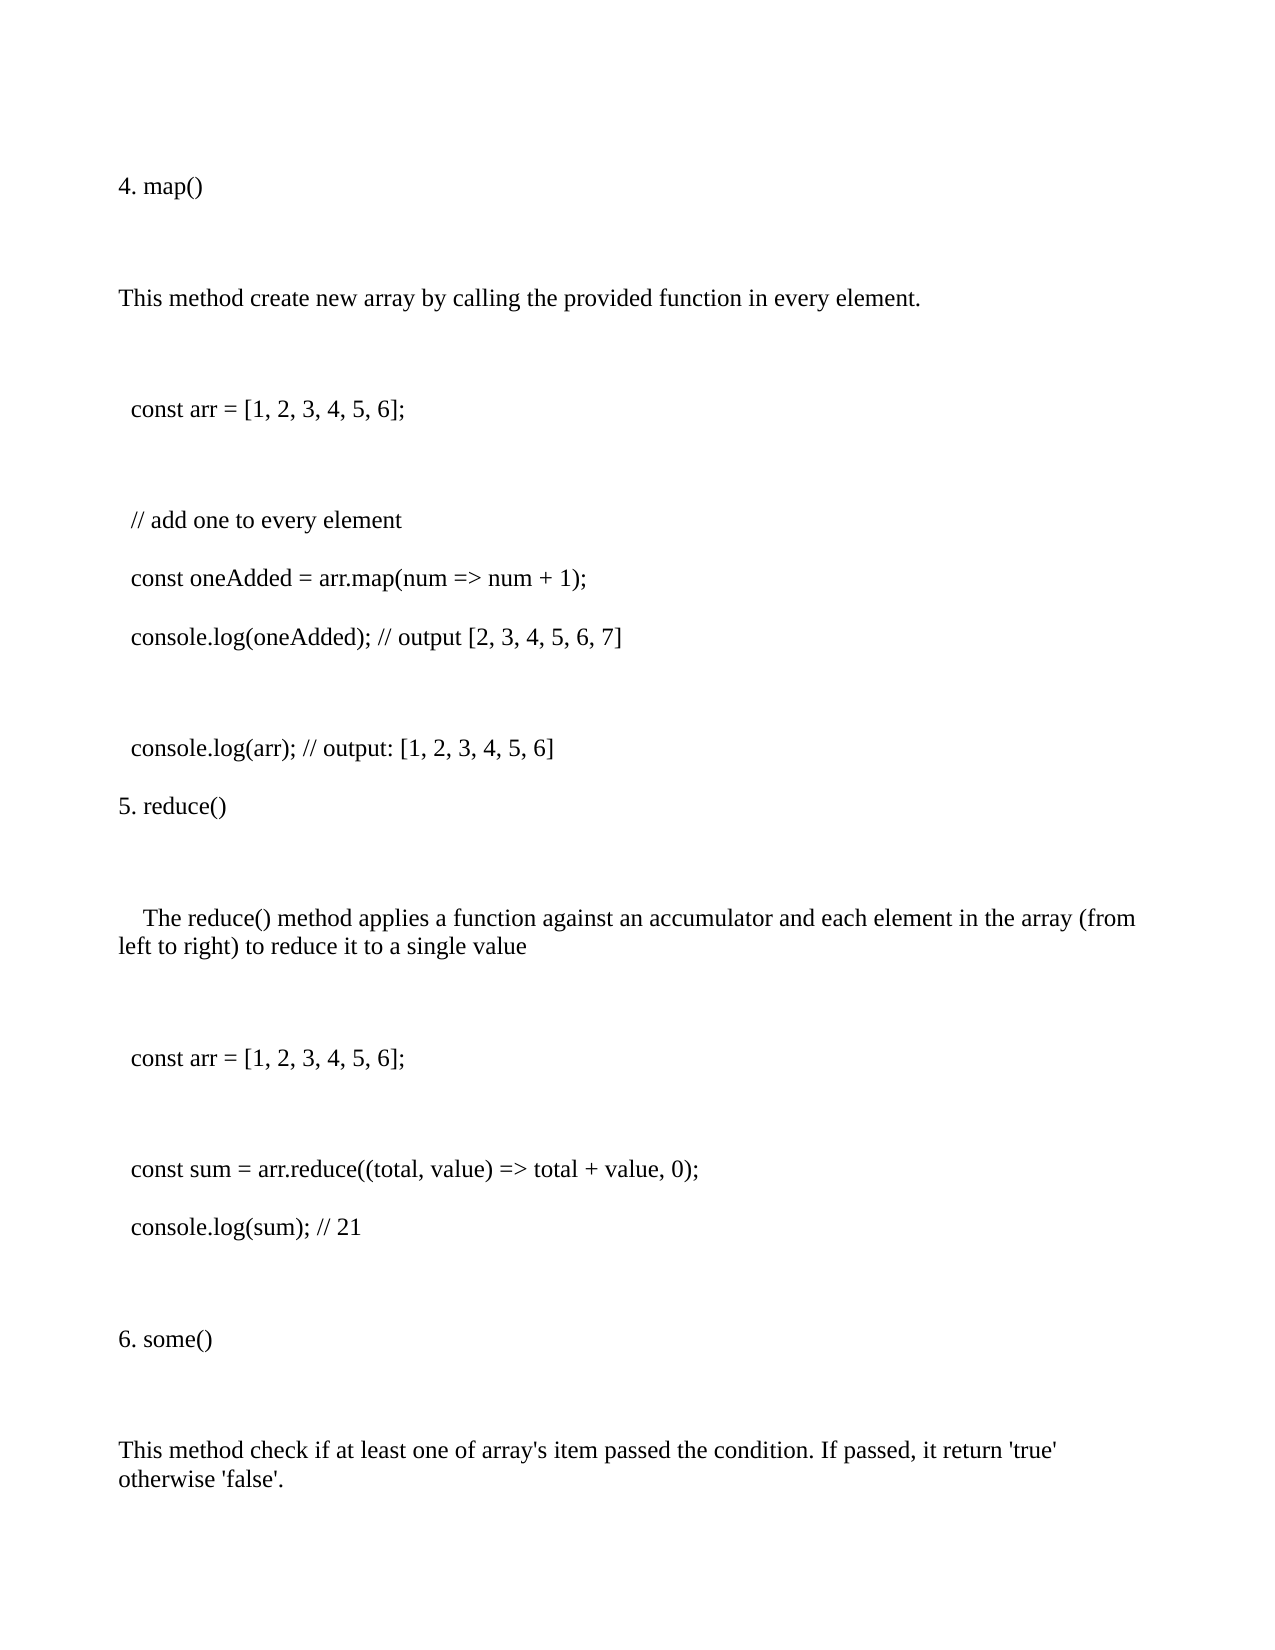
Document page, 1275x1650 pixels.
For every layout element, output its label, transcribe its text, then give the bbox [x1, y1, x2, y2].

text This method check if at least one of array's item passed the condition. If passed, it return 'true' otherwise 'false'. [118, 1435, 1157, 1493]
text console.log(sum); // 21 [118, 1212, 1157, 1241]
text 6. some() [118, 1324, 1157, 1352]
text This method create new array by calling the provided function in every element. [118, 283, 1157, 311]
text const arr = [1, 2, 3, 4, 5, 6]; [118, 1043, 1157, 1072]
text console.log(arr); // output: [1, 2, 3, 4, 5, 6] [118, 733, 1157, 762]
text 4. map() [118, 171, 1157, 200]
text 5. reduce() [118, 791, 1157, 820]
text console.log(oneAdded); // output [2, 3, 4, 5, 6, 7] [118, 622, 1157, 651]
text const arr = [1, 2, 3, 4, 5, 6]; [118, 394, 1157, 423]
text const sum = arr.reduce((total, value) => total + value, 0); [118, 1154, 1157, 1183]
text The reduce() method applies a function against an accumulator and each element in the array (from left to right) to reduce it to a single value [118, 903, 1157, 960]
text const oneAdded = arr.map(num => num + 1); [118, 563, 1157, 592]
text // add one to every element [118, 505, 1157, 534]
